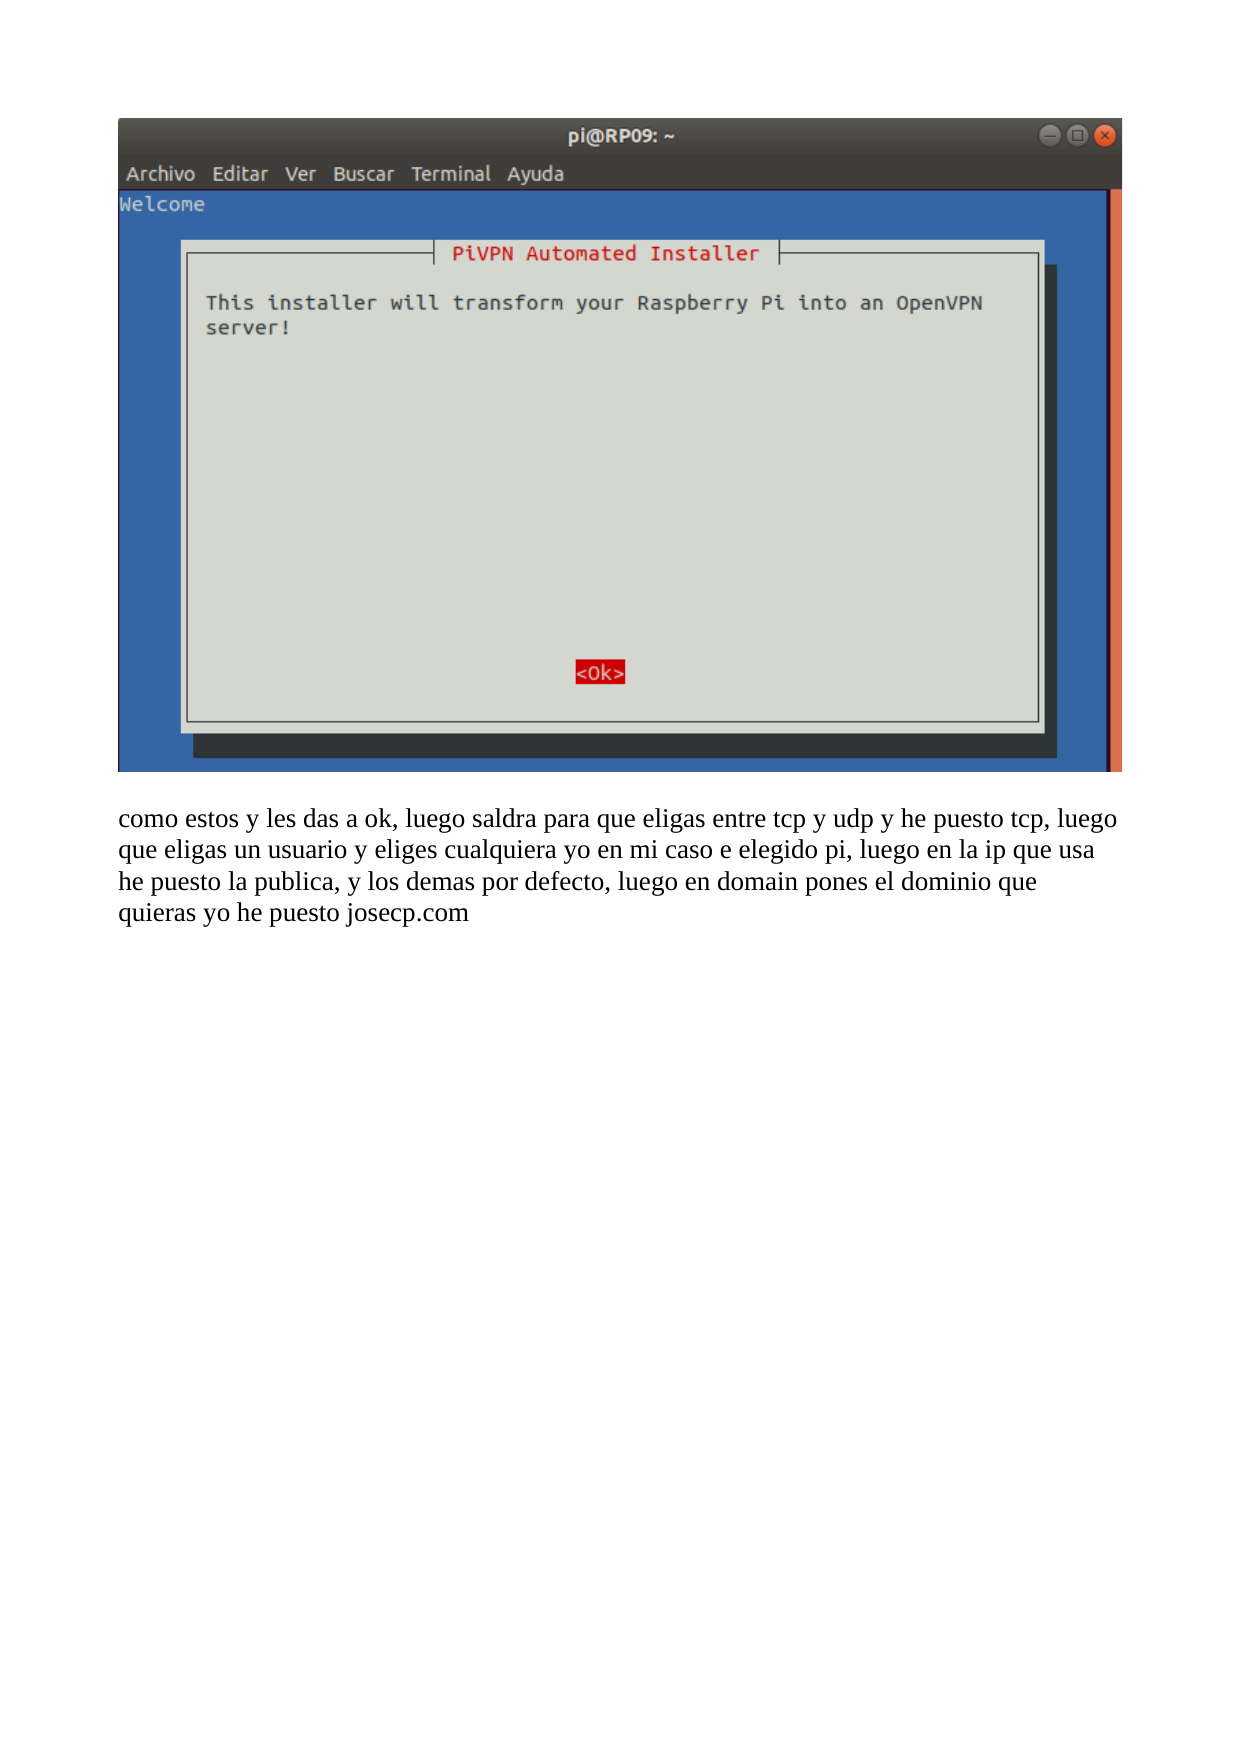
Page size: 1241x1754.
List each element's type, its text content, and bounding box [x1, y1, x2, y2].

picture [118, 118, 1123, 772]
text como estos y les das a ok, luego saldra para que eligas entre tcp y udp y he puesto tcp, luego que eligas un usuario y eliges cualquiera yo en mi caso e elegido pi, luego en la ip que usa he puesto la publica, y los demas por defecto, luego en domain pones el dominio que quieras yo he puesto josecp.com [118, 802, 1122, 927]
